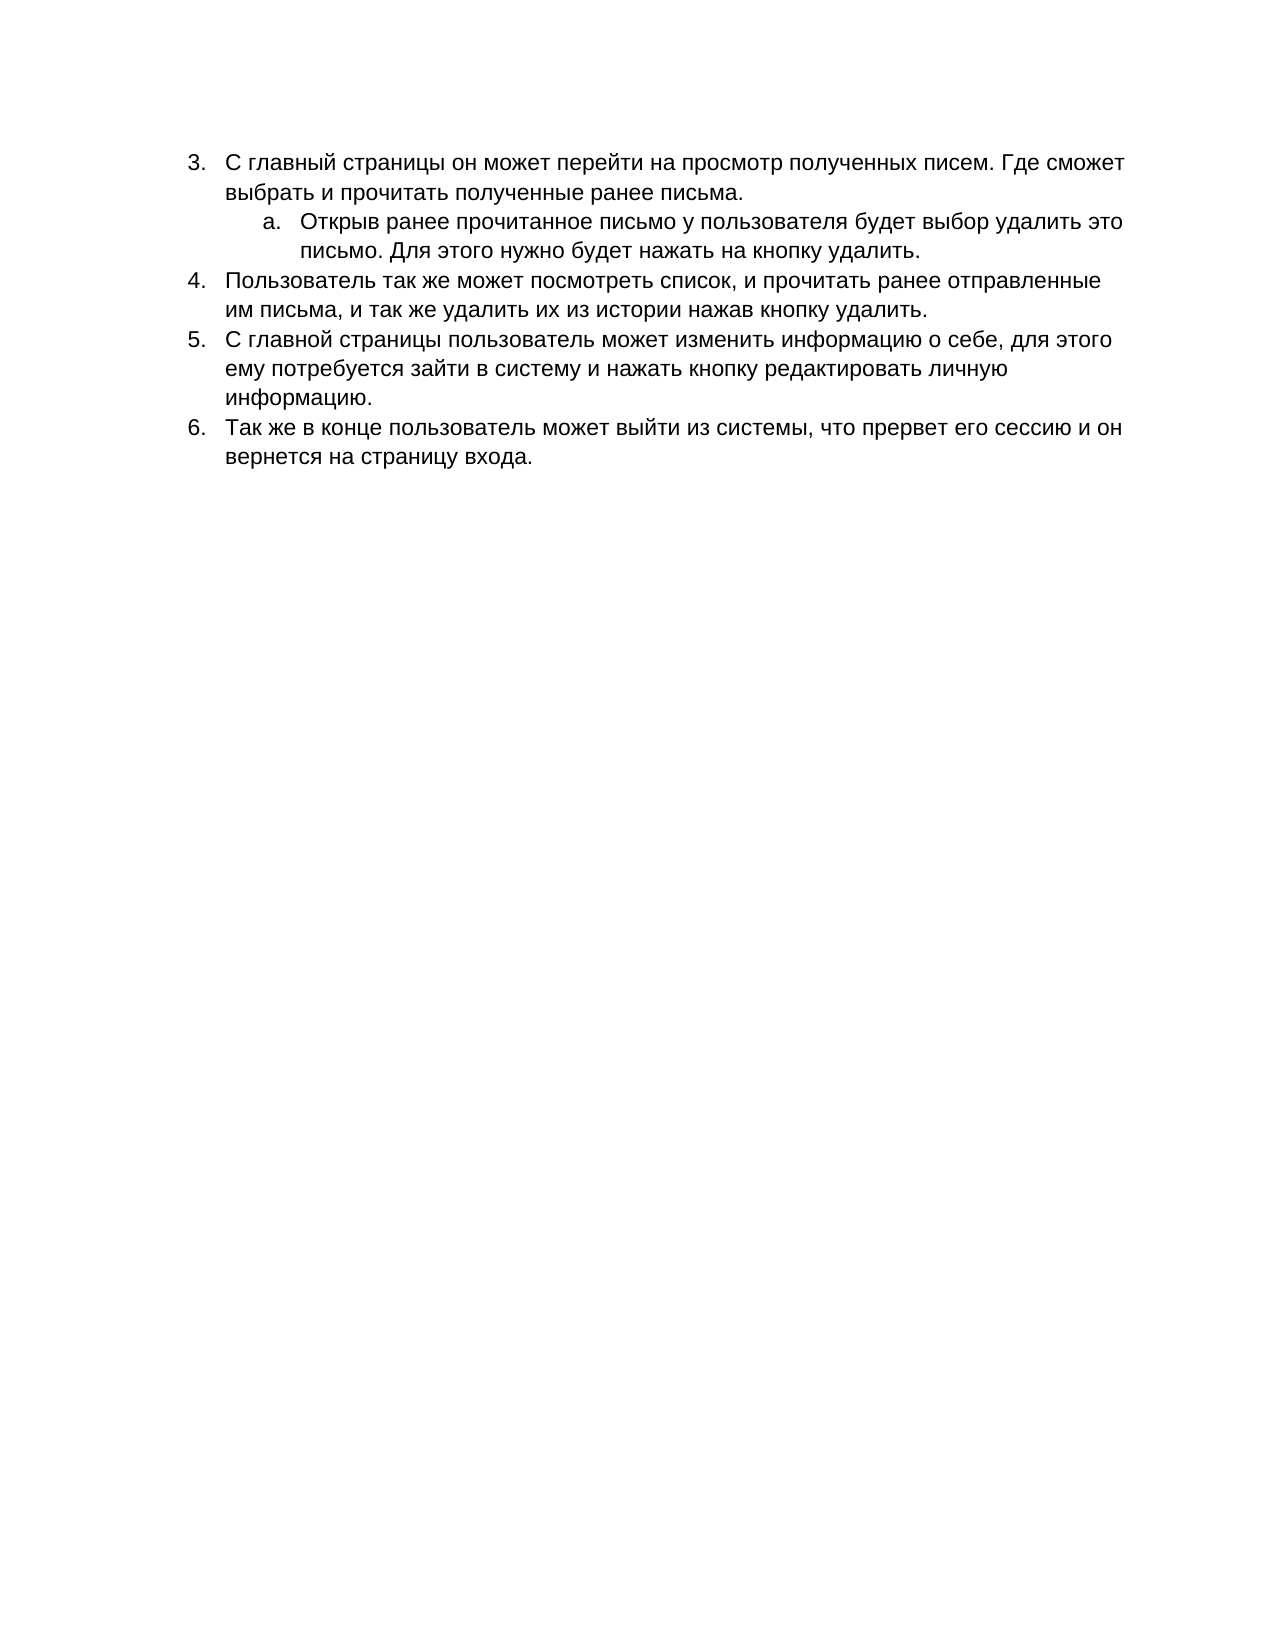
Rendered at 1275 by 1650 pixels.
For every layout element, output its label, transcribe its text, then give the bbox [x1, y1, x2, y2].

list Так же в конце пользователь может выйти из системы, что прервет его сессию и он вернется на страницу входа. [187, 414, 1125, 469]
list Пользователь так же может посмотреть список, и прочитать ранее отправленные им письма, и так же удалить их из истории нажав кнопку удалить. [187, 267, 1125, 322]
list Открыв ранее прочитанное письмо у пользователя будет выбор удалить это письмо. Для этого нужно будет нажать на кнопку удалить. [262, 209, 1125, 264]
list С главный страницы он может перейти на просмотр полученных писем. Где сможет выбрать и прочитать полученные ранее письма. [187, 150, 1125, 205]
list С главной страницы пользователь может изменить информацию о себе, для этого ему потребуется зайти в систему и нажать кнопку редактировать личную информацию. [187, 326, 1125, 411]
